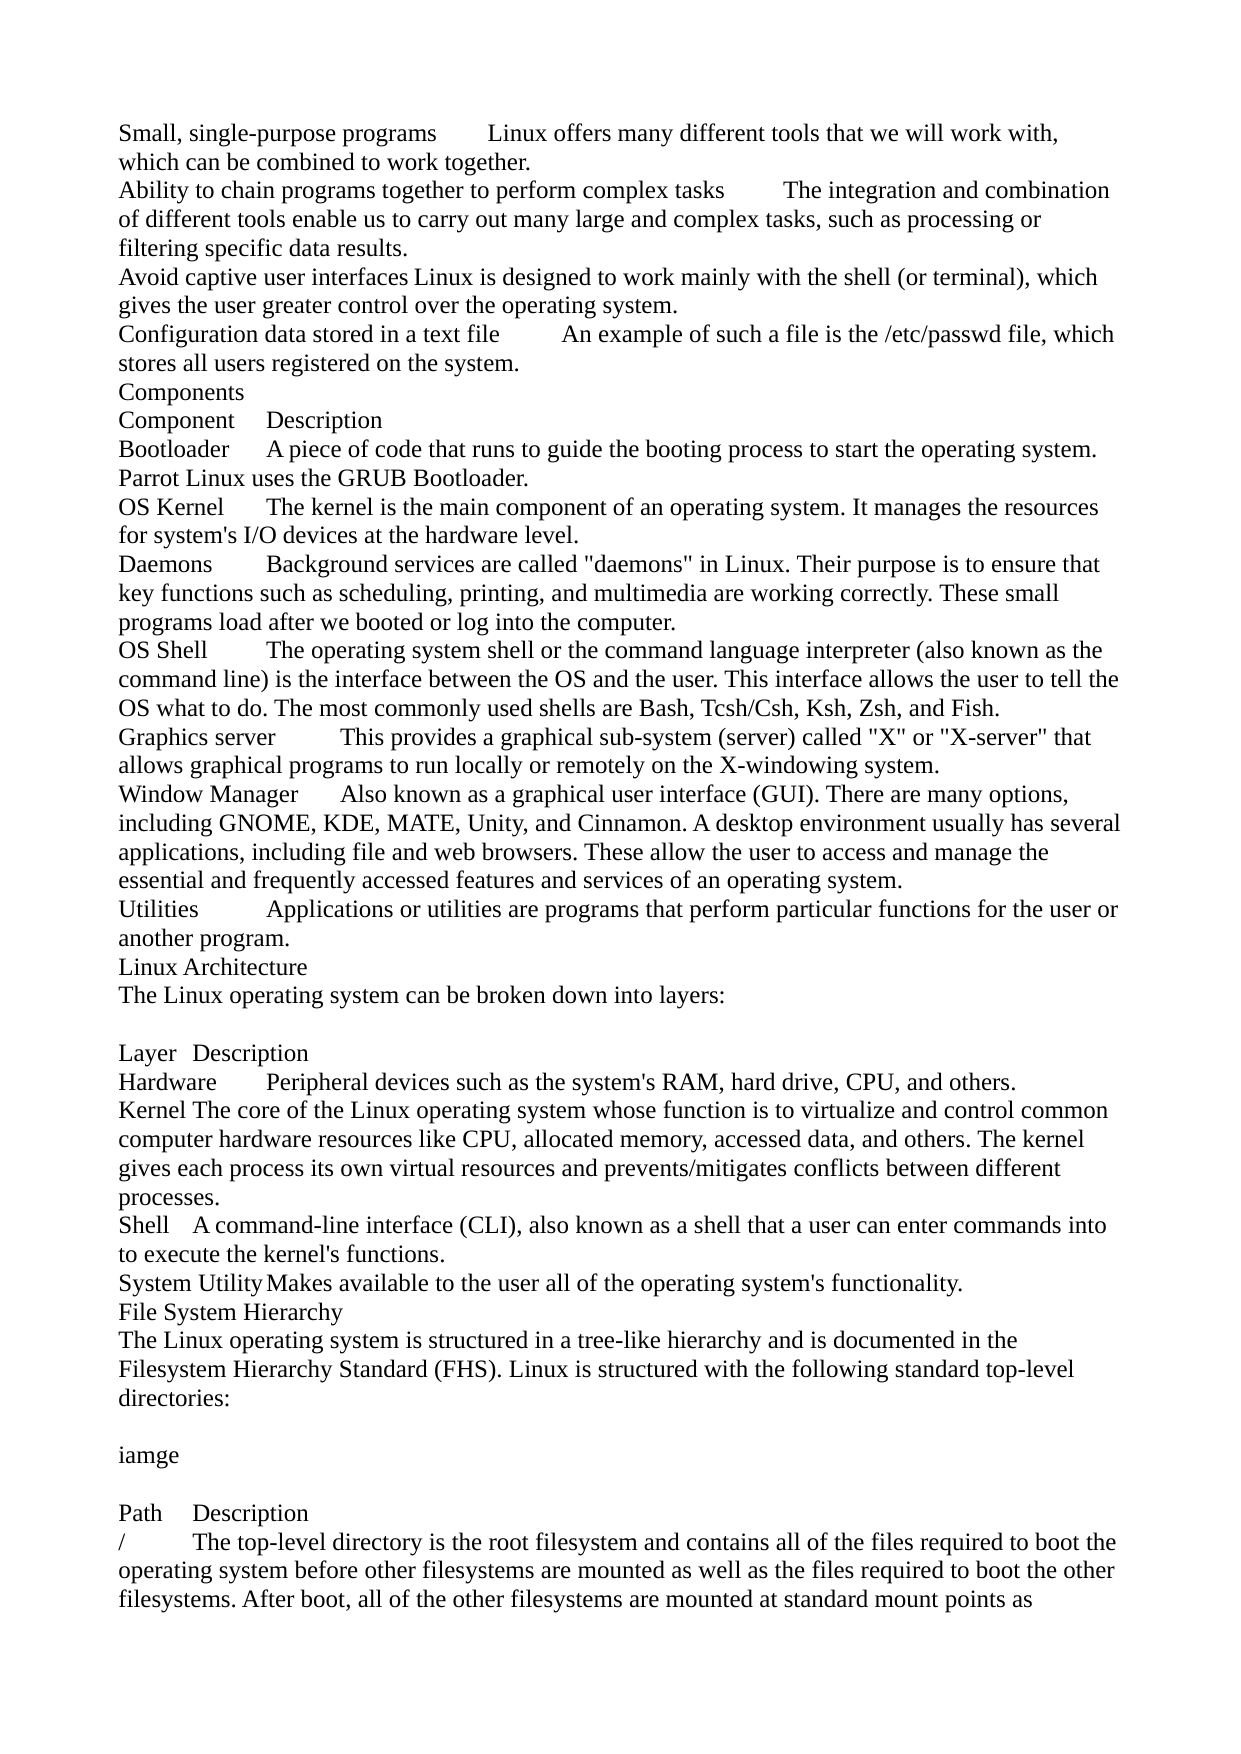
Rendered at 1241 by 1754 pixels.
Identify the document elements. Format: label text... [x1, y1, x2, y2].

text The Linux operating system can be broken down into layers: [118, 981, 1122, 1009]
text Avoid captive user interfaces Linux is designed to work mainly with the shell (or terminal), which gives the user greater control over the operating system. [118, 262, 1122, 319]
text The Linux operating system is structured in a tree-like hierarchy and is documented in the Filesystem Hierarchy Standard (FHS). Linux is structured with the following standard top-level directories: [118, 1326, 1122, 1412]
text Ability to chain programs together to perform complex tasks The integration and combination of different tools enable us to carry out many large and complex tasks, such as processing or filtering specific data results. [118, 176, 1122, 262]
text Window Manager Also known as a graphical user interface (GUI). There are many options, including GNOME, KDE, MATE, Unity, and Cinnamon. A desktop environment usually has several applications, including file and web browsers. These allow the user to access and manage the essential and frequently accessed features and services of an operating system. [118, 779, 1122, 894]
text Path Description [118, 1498, 1122, 1527]
text File System Hierarchy [118, 1297, 1122, 1326]
text iamge [118, 1441, 1122, 1469]
text Shell A command-line interface (CLI), also known as a shell that a user can enter commands into to execute the kernel's functions. [118, 1211, 1122, 1268]
text Hardware Peripheral devices such as the system's RAM, hard drive, CPU, and others. [118, 1067, 1122, 1096]
text Configuration data stored in a text file An example of such a file is the /etc/passwd file, which stores all users registered on the system. [118, 319, 1122, 377]
text OS Kernel The kernel is the main component of an operating system. It manages the resources for system's I/O devices at the hardware level. [118, 492, 1122, 549]
text Layer Description [118, 1038, 1122, 1067]
text Graphics server This provides a graphical sub-system (server) called "X" or "X-server" that allows graphical programs to run locally or remotely on the X-windowing system. [118, 722, 1122, 779]
text Kernel The core of the Linux operating system whose function is to virtualize and control common computer hardware resources like CPU, allocated memory, accessed data, and others. The kernel gives each process its own virtual resources and prevents/mitigates conflicts between different processes. [118, 1096, 1122, 1211]
text Daemons Background services are called "daemons" in Linux. Their purpose is to ensure that key functions such as scheduling, printing, and multimedia are working correctly. These small programs load after we booted or log into the computer. [118, 549, 1122, 636]
text Utilities Applications or utilities are programs that perform particular functions for the user or another program. [118, 894, 1122, 952]
text System Utility Makes available to the user all of the operating system's functionality. [118, 1268, 1122, 1297]
text Small, single-purpose programs Linux offers many different tools that we will work with, which can be combined to work together. [118, 118, 1122, 176]
text Component Description [118, 406, 1122, 434]
text / The top-level directory is the root filesystem and contains all of the files required to boot the operating system before other filesystems are mounted as well as the files required to boot the other filesystems. After boot, all of the other filesystems are mounted at standard mount points as [118, 1527, 1122, 1613]
text OS Shell The operating system shell or the command language interpreter (also known as the command line) is the interface between the OS and the user. This interface allows the user to tell the OS what to do. The most commonly used shells are Bash, Tcsh/Csh, Ksh, Zsh, and Fish. [118, 636, 1122, 722]
text Bootloader A piece of code that runs to guide the booting process to start the operating system. Parrot Linux uses the GRUB Bootloader. [118, 434, 1122, 492]
text Linux Architecture [118, 952, 1122, 981]
text Components [118, 377, 1122, 406]
